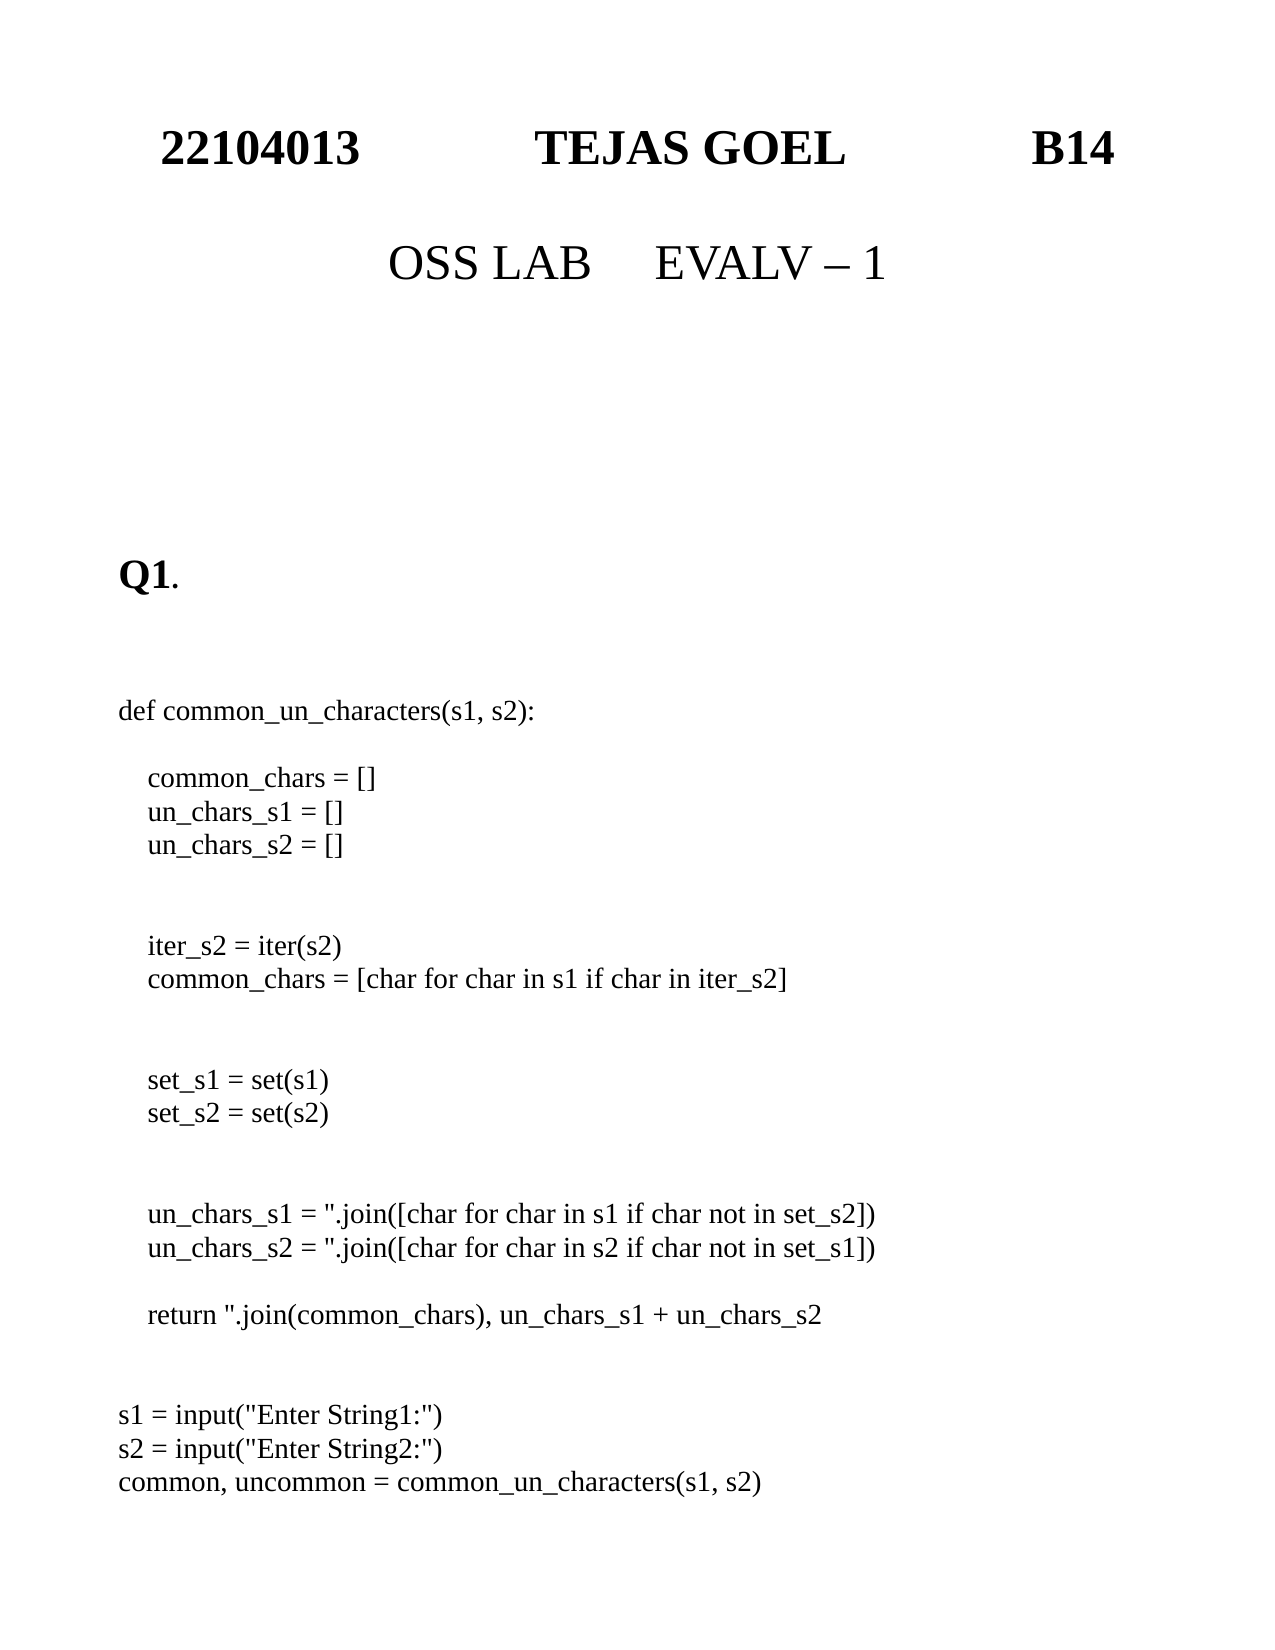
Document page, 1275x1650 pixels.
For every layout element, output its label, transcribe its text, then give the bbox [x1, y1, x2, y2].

text common, uncommon = common_un_characters(s1, s2) [118, 1464, 1157, 1498]
text set_s2 = set(s2) [118, 1096, 1157, 1129]
text s1 = input("Enter String1:") [118, 1397, 1157, 1431]
text return ''.join(common_chars), un_chars_s1 + un_chars_s2 [118, 1297, 1157, 1330]
text un_chars_s1 = [] [118, 794, 1157, 827]
text OSS LAB EVALV – 1 [118, 233, 1157, 291]
text set_s1 = set(s1) [118, 1062, 1157, 1096]
text un_chars_s2 = ''.join([char for char in s2 if char not in set_s1]) [118, 1230, 1157, 1263]
text def common_un_characters(s1, s2): [118, 693, 1157, 727]
text un_chars_s2 = [] [118, 827, 1157, 861]
text common_chars = [] [118, 760, 1157, 794]
text Q1. [118, 549, 1157, 597]
text un_chars_s1 = ''.join([char for char in s1 if char not in set_s2]) [118, 1196, 1157, 1230]
text 22104013 TEJAS GOEL B14 [118, 118, 1157, 176]
text common_chars = [char for char in s1 if char in iter_s2] [118, 961, 1157, 995]
text s2 = input("Enter String2:") [118, 1431, 1157, 1464]
text iter_s2 = iter(s2) [118, 928, 1157, 961]
